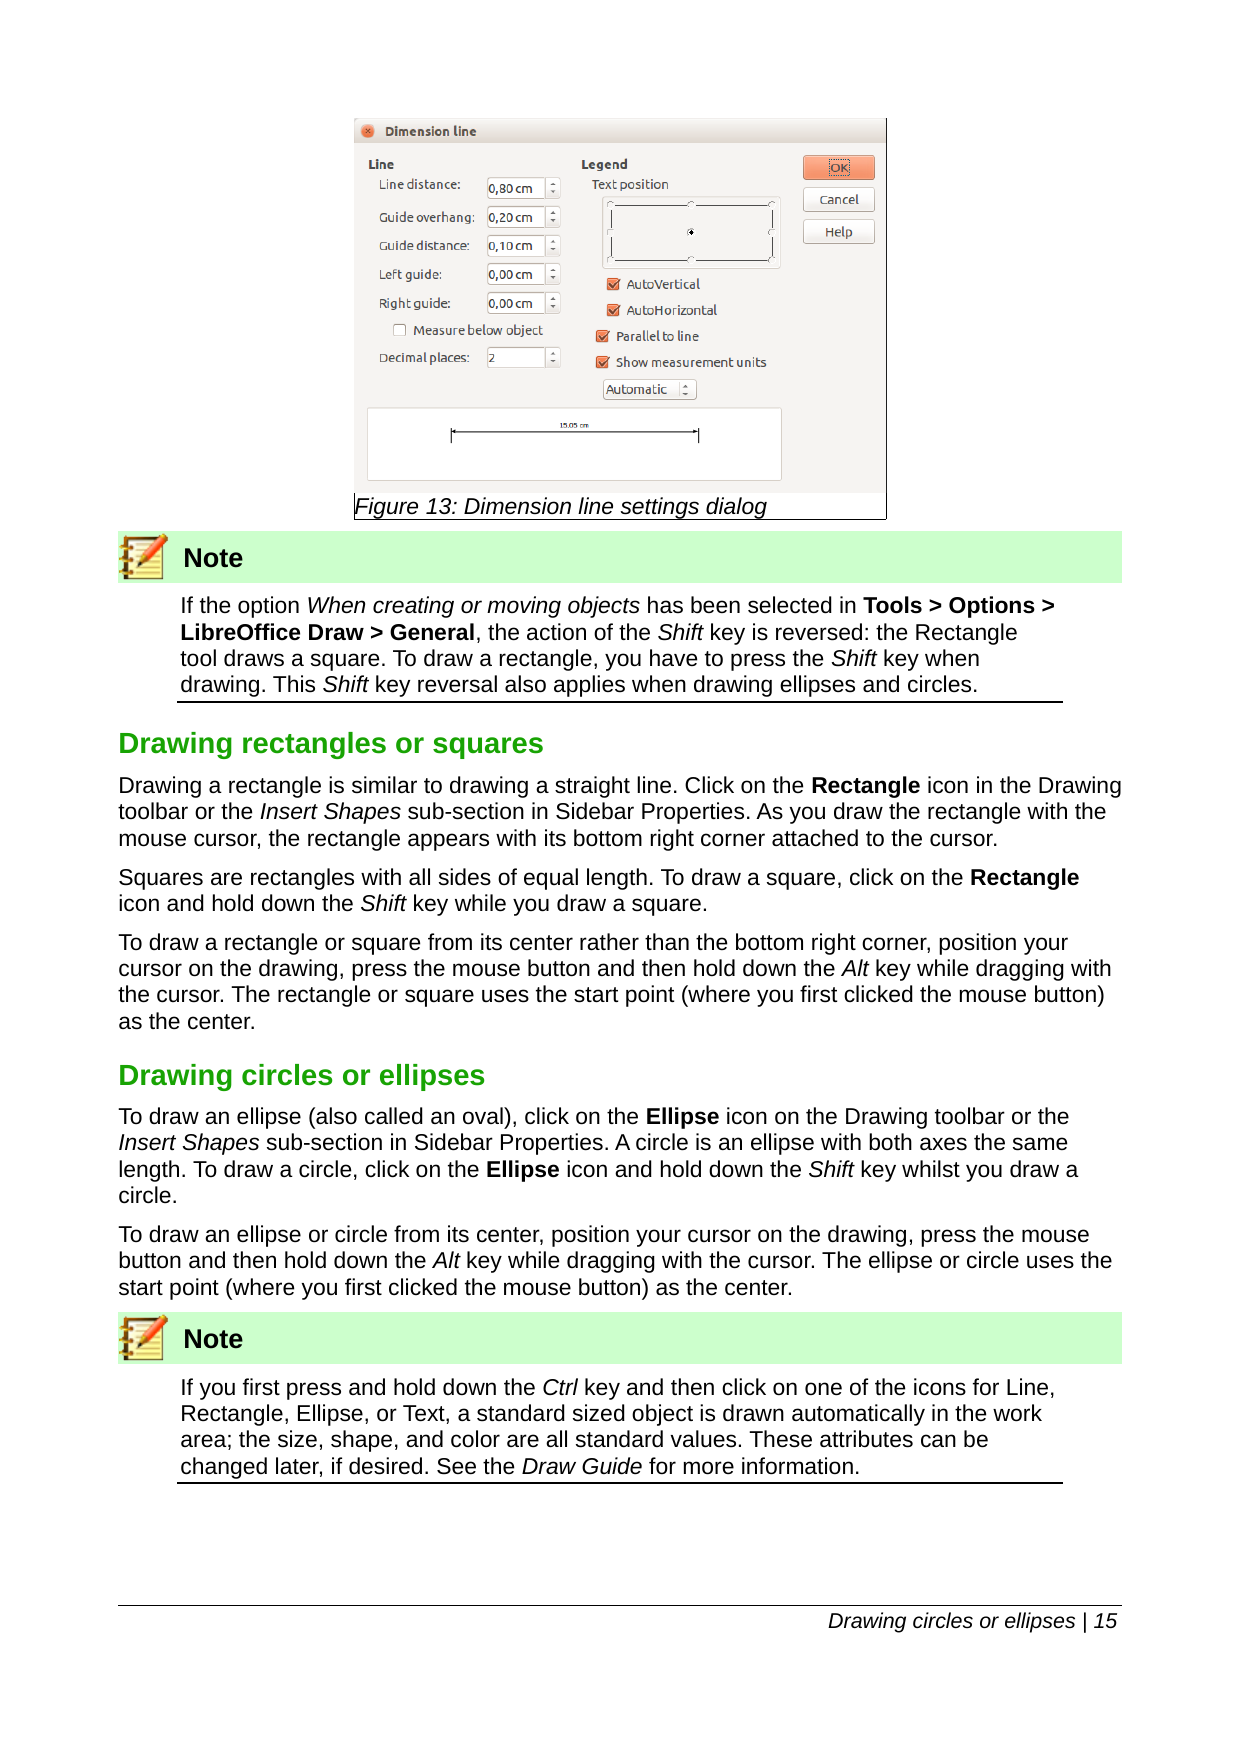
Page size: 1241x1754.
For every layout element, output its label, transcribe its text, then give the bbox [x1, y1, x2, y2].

picture [119, 1313, 170, 1364]
text If the option When creating or moving objects has been selected in Tools > Options > LibreOffice Draw > General, the action of the Shift key is reversed: the Rectangle tool draws a square. To draw a rectangle, you have to press the Shift key when drawing. This Shift key reversal also applies when drawing ellipses and circles. [177, 589, 1063, 701]
text To draw an ellipse or circle from its center, position your cursor on the drawing, press the mouse button and then hold down the Alt key while dragging with the cursor. The ellipse or circle uses the start point (where you first clicked the mouse button) as the center. [118, 1221, 1122, 1300]
text To draw an ellipse (also called an oval), click on the Ellipse icon on the Drawing toolbar or the Insert Shapes sub-section in Sidebar Properties. A circle is an ellipse with both axes the same length. To draw a circle, click on the Ellipse icon and hold down the Shift key whilst you draw a circle. [118, 1103, 1122, 1208]
text Drawing a rectangle is similar to drawing a straight line. Click on the Rectangle icon in the Drawing toolbar or the Insert Shapes sub-section in Sidebar Properties. As you draw the rectangle with the mouse cursor, the rectangle appears with its bottom right corner attached to the cursor. [118, 772, 1122, 851]
text To draw a rectangle or square from its center rather than the bottom right corner, position your cursor on the drawing, press the mouse button and then hold down the Alt key while dragging with the cursor. The rectangle or square uses the start point (where you first clicked the mouse button) as the center. [118, 929, 1122, 1034]
subtitle Note [118, 531, 1122, 583]
subtitle Drawing rectangles or squares [118, 727, 1122, 760]
text Squares are rectangles with all sides of equal length. To draw a square, click on the Rectangle icon and hold down the Shift key while you draw a square. [118, 863, 1122, 916]
picture [119, 532, 170, 583]
subtitle Drawing circles or ellipses [118, 1058, 1122, 1091]
text Figure 13: Dimension line settings dialog [355, 493, 886, 519]
subtitle Note [118, 1312, 1122, 1364]
text If you first press and hold down the Ctrl key and then click on one of the icons for Line, Rectangle, Ellipse, or Text, a standard sized object is drawn automatically in the work area; the size, shape, and color are all standard values. These attributes can be changed later, if desired. See the Draw Guide for more information. [177, 1371, 1063, 1482]
picture [354, 118, 887, 493]
